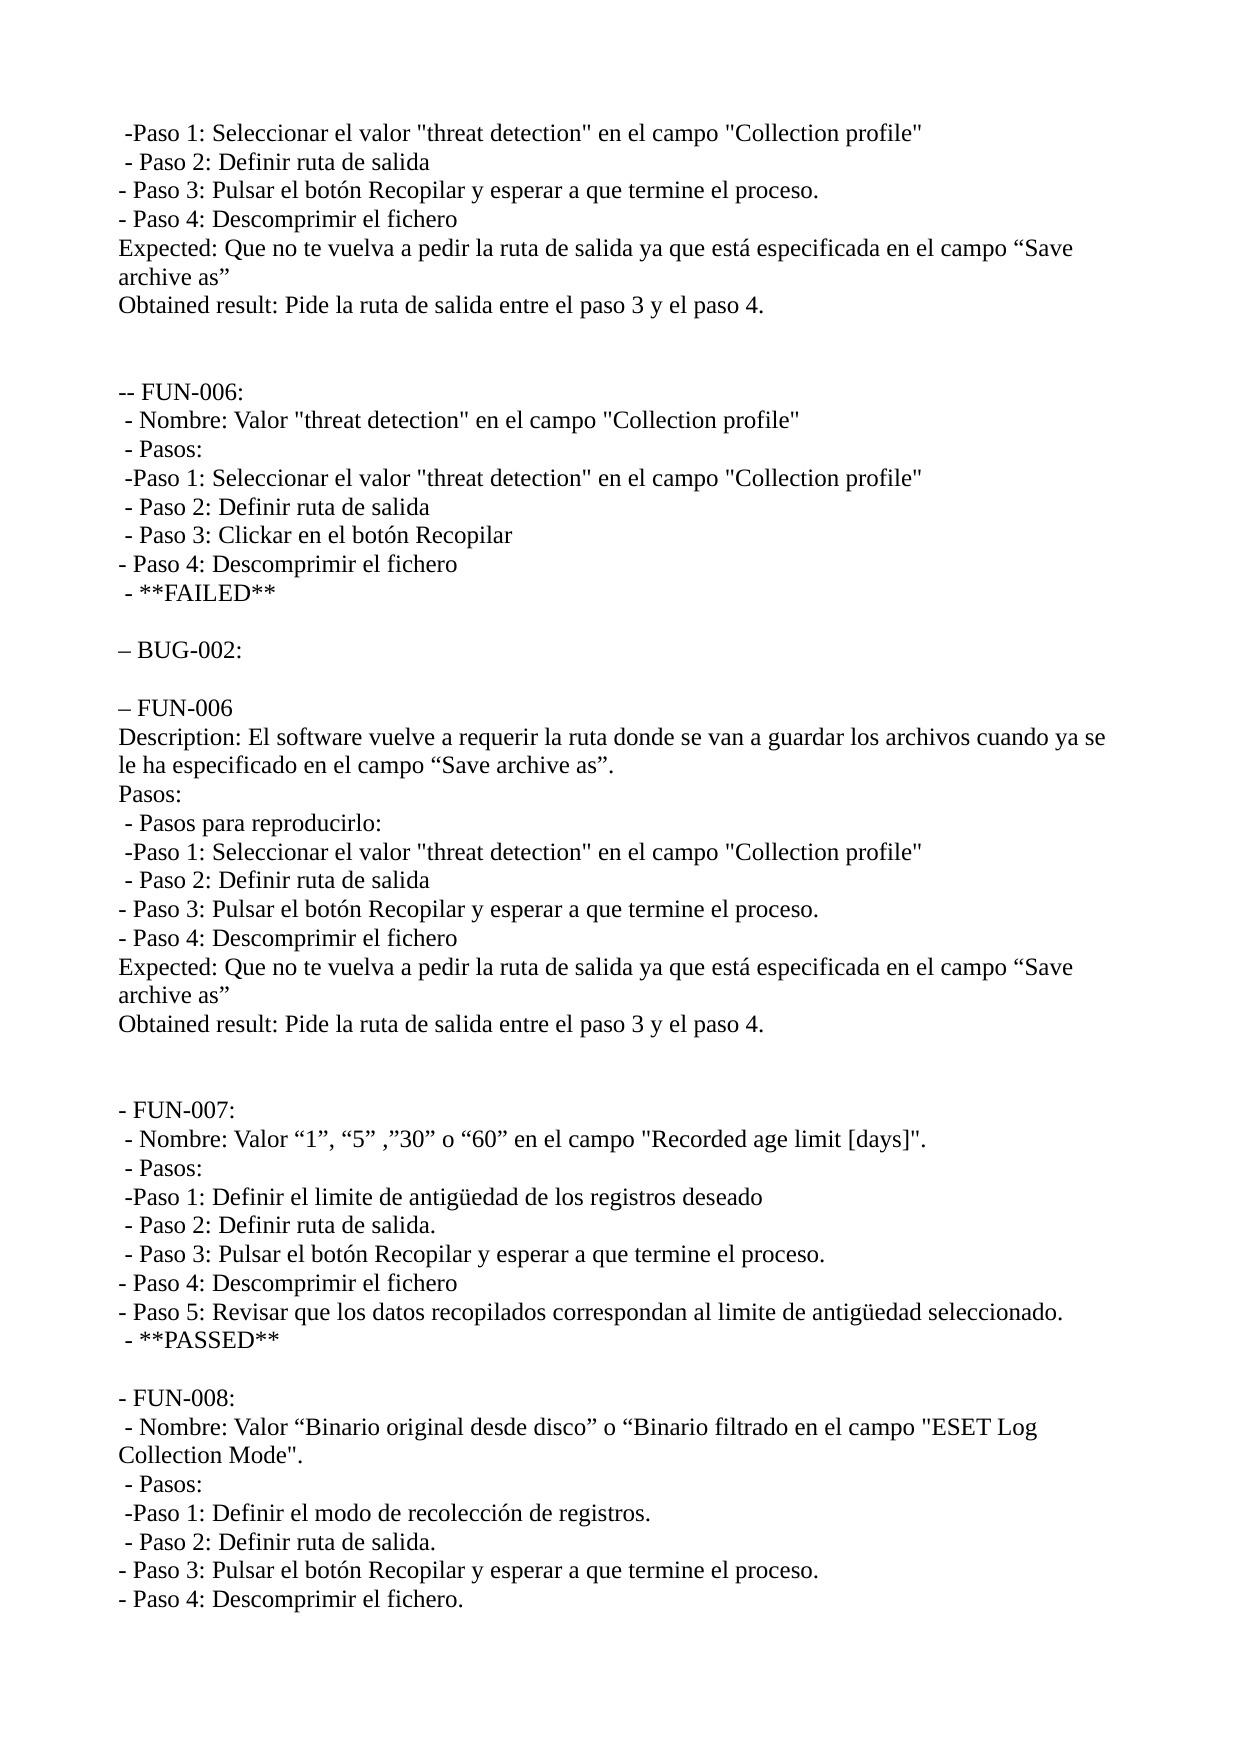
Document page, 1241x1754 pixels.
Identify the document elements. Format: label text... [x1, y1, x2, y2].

text – BUG-002: [118, 636, 1122, 664]
text Expected: Que no te vuelva a pedir la ruta de salida ya que está especificada en el campo “Save archive as” [118, 952, 1122, 1009]
text Pasos: [118, 779, 1122, 808]
text - Paso 3: Pulsar el botón Recopilar y esperar a que termine el proceso. [118, 1239, 1122, 1268]
text - Paso 3: Clickar en el botón Recopilar [118, 521, 1122, 549]
text Obtained result: Pide la ruta de salida entre el paso 3 y el paso 4. [118, 291, 1122, 319]
text -Paso 1: Seleccionar el valor "threat detection" en el campo "Collection profile" - Paso 2: Definir ruta de salida [118, 118, 1122, 176]
text -Paso 1: Definir el limite de antigüedad de los registros deseado [118, 1182, 1122, 1211]
text - FUN-008: - Nombre: Valor “Binario original desde disco” o “Binario filtrado en el campo "ESET Log Collection Mode". - Pasos: [118, 1383, 1122, 1498]
text - Paso 4: Descomprimir el fichero [118, 923, 1122, 952]
text - Paso 3: Pulsar el botón Recopilar y esperar a que termine el proceso. [118, 894, 1122, 923]
text - Paso 4: Descomprimir el fichero [118, 1268, 1122, 1297]
text - Paso 4: Descomprimir el fichero. [118, 1584, 1122, 1613]
text - FUN-007: - Nombre: Valor “1”, “5” ,”30” o “60” en el campo "Recorded age limit [days]". - Pasos: [118, 1096, 1122, 1182]
text -Paso 1: Definir el modo de recolección de registros. [118, 1498, 1122, 1527]
text - Paso 3: Pulsar el botón Recopilar y esperar a que termine el proceso. [118, 176, 1122, 204]
text - Paso 5: Revisar que los datos recopilados correspondan al limite de antigüedad seleccionado. - **PASSED** [118, 1297, 1122, 1354]
text Expected: Que no te vuelva a pedir la ruta de salida ya que está especificada en el campo “Save archive as” [118, 233, 1122, 291]
text - Paso 2: Definir ruta de salida. [118, 1211, 1122, 1239]
text - Pasos para reproducirlo: [118, 808, 1122, 837]
text - Paso 4: Descomprimir el fichero [118, 204, 1122, 233]
text - Paso 3: Pulsar el botón Recopilar y esperar a que termine el proceso. [118, 1556, 1122, 1584]
text Description: El software vuelve a requerir la ruta donde se van a guardar los archivos cuando ya se le ha especificado en el campo “Save archive as”. [118, 722, 1122, 779]
text - Paso 2: Definir ruta de salida. [118, 1527, 1122, 1556]
text -- FUN-006: - Nombre: Valor "threat detection" en el campo "Collection profile" - Pasos: [118, 377, 1122, 463]
text -Paso 1: Seleccionar el valor "threat detection" en el campo "Collection profile" - Paso 2: Definir ruta de salida [118, 463, 1122, 521]
text -Paso 1: Seleccionar el valor "threat detection" en el campo "Collection profile" - Paso 2: Definir ruta de salida [118, 837, 1122, 894]
text – FUN-006 [118, 693, 1122, 722]
text Obtained result: Pide la ruta de salida entre el paso 3 y el paso 4. [118, 1009, 1122, 1038]
text - Paso 4: Descomprimir el fichero - **FAILED** [118, 549, 1122, 607]
